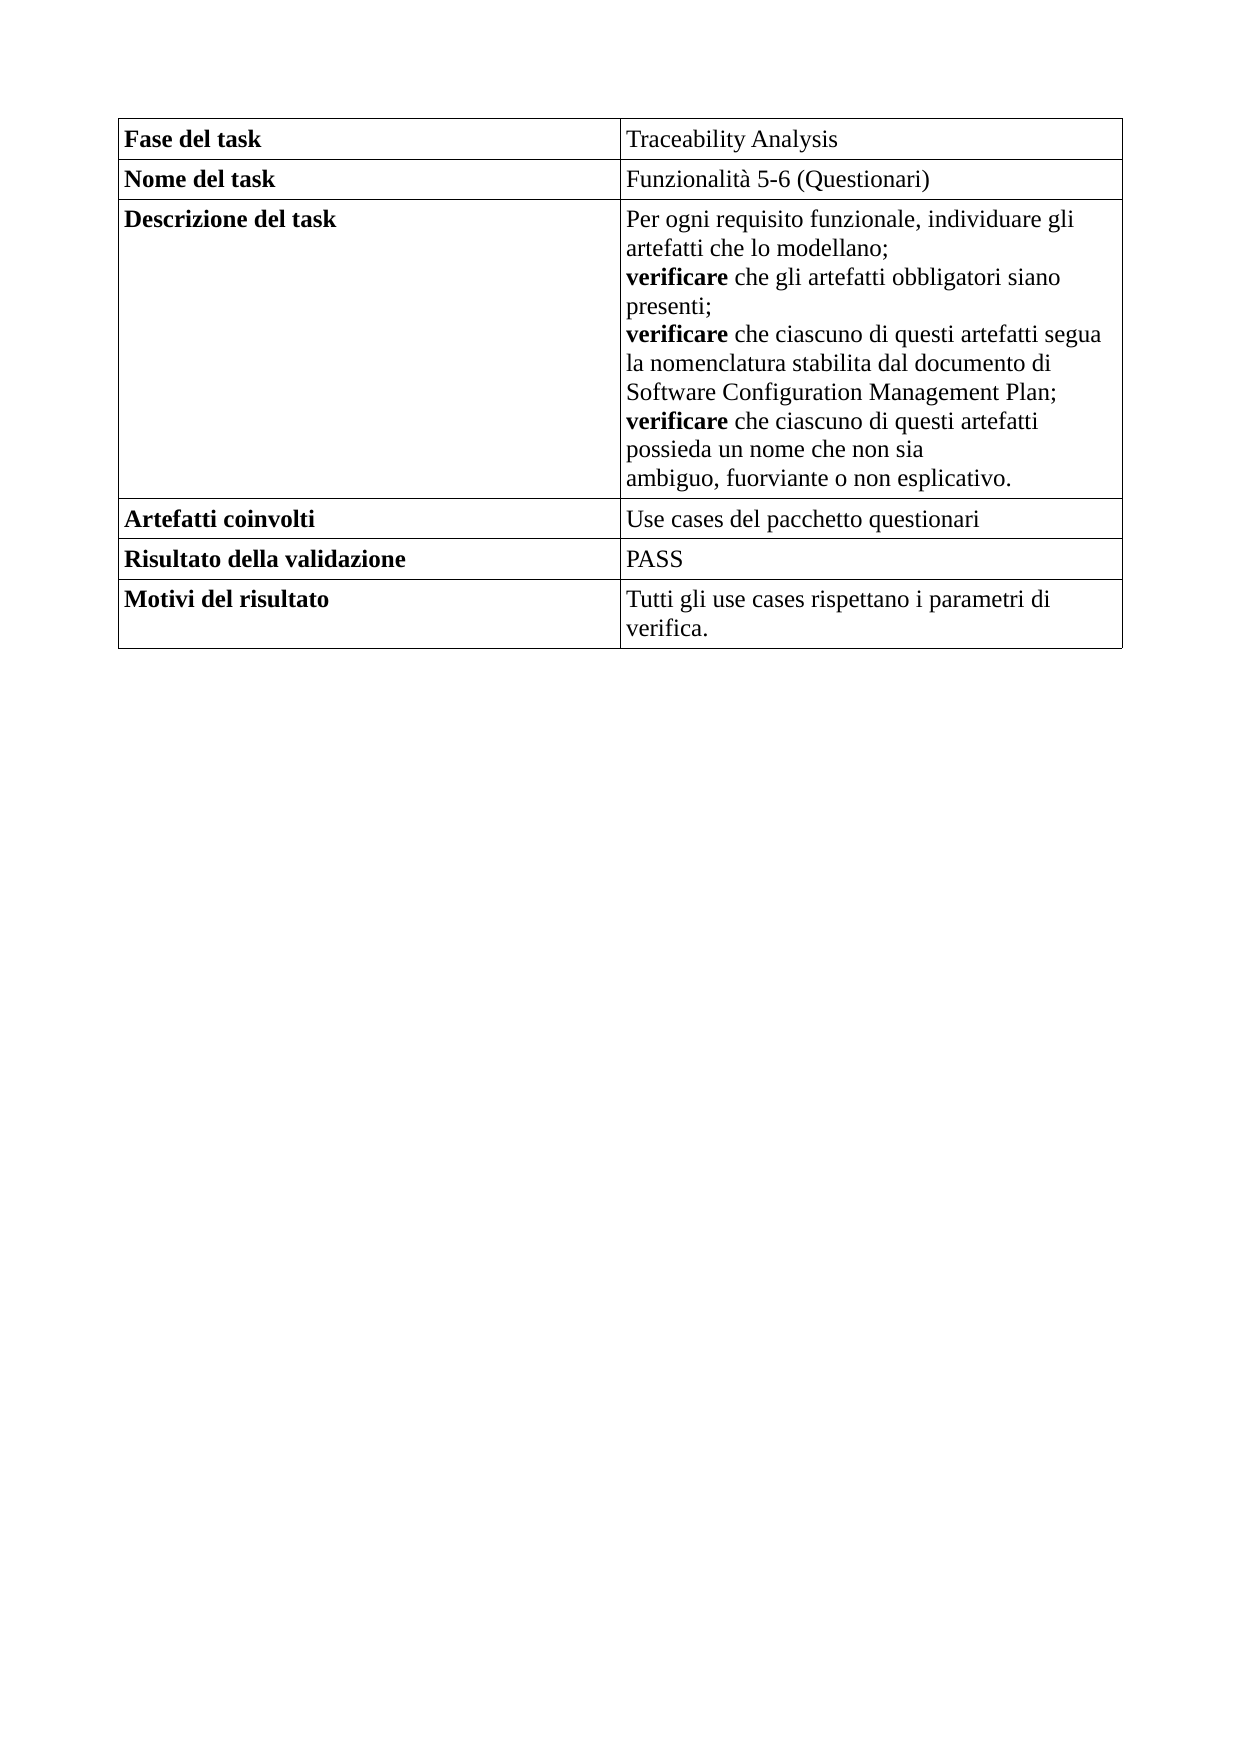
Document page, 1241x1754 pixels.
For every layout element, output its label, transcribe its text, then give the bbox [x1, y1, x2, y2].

table_cell Artefatti coinvolti [119, 499, 620, 538]
table_cell Per ogni requisito funzionale, individuare gli artefatti che lo modellano; verificare che gli artefatti obbligatori siano presenti; verificare che ciascuno di questi artefatti segua la nomenclatura stabilita dal documento di Software Configuration Management Plan; verificare che ciascuno di questi artefatti possieda un nome che non sia ambiguo, fuorviante o non esplicativo. [621, 200, 1122, 498]
table_cell Tutti gli use cases rispettano i parametri di verifica. [621, 580, 1122, 647]
table_header Traceability Analysis [621, 119, 1122, 158]
table_cell PASS [621, 539, 1122, 578]
table_cell Risultato della validazione [119, 539, 620, 578]
table_cell Nome del task [119, 160, 620, 199]
table_cell Funzionalità 5-6 (Questionari) [621, 160, 1122, 199]
table_header Fase del task [119, 119, 620, 158]
table_cell Use cases del pacchetto questionari [621, 499, 1122, 538]
table_cell Motivi del risultato [119, 580, 620, 647]
table_cell Descrizione del task [119, 200, 620, 498]
